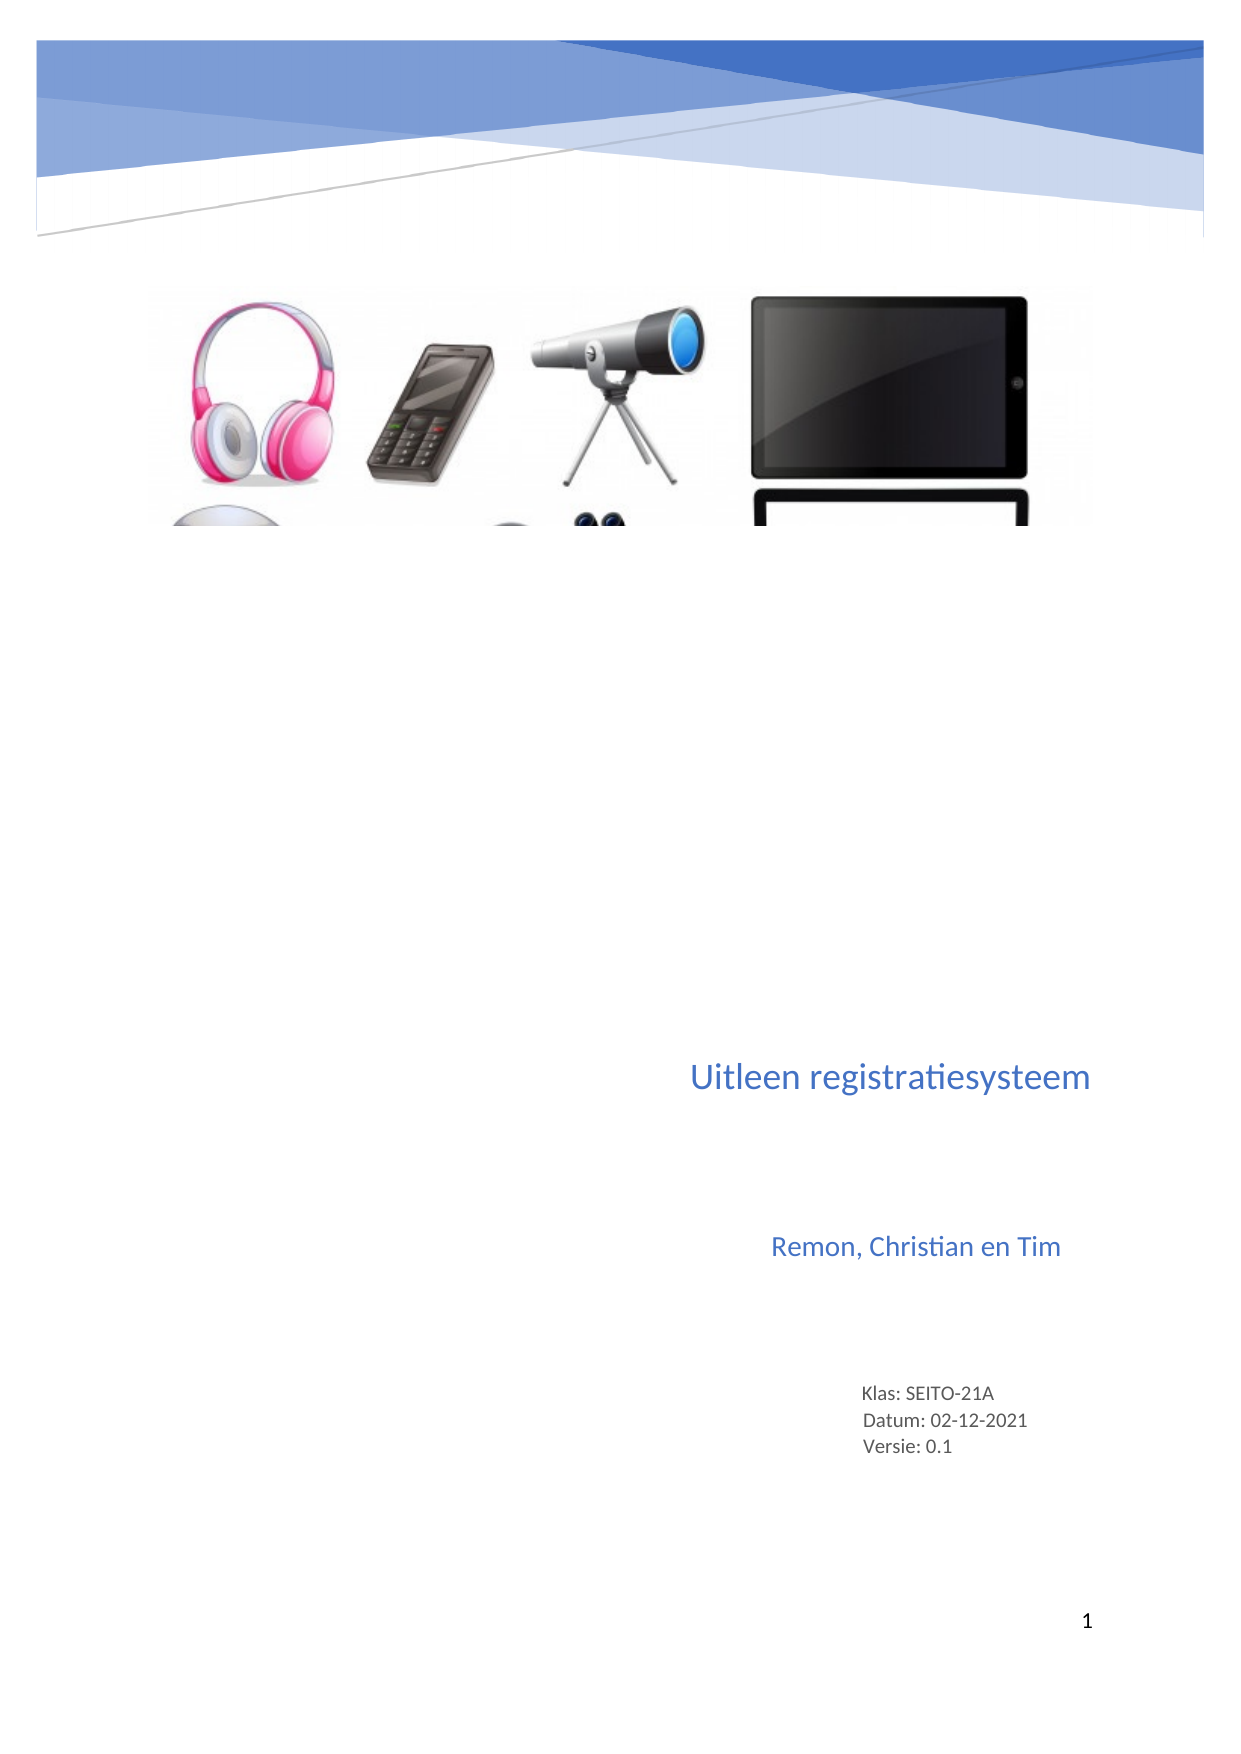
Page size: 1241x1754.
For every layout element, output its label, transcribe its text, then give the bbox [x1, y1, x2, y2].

text Remon, Christian en Tim [299, 1228, 1091, 1263]
text Uitleen registratiesysteem [299, 1053, 1091, 1098]
text Datum: 02-12-2021 [273, 1408, 1098, 1433]
text Versie: 0.1 [273, 1433, 1098, 1458]
text Klas: SEITO-21A [273, 1336, 1098, 1408]
